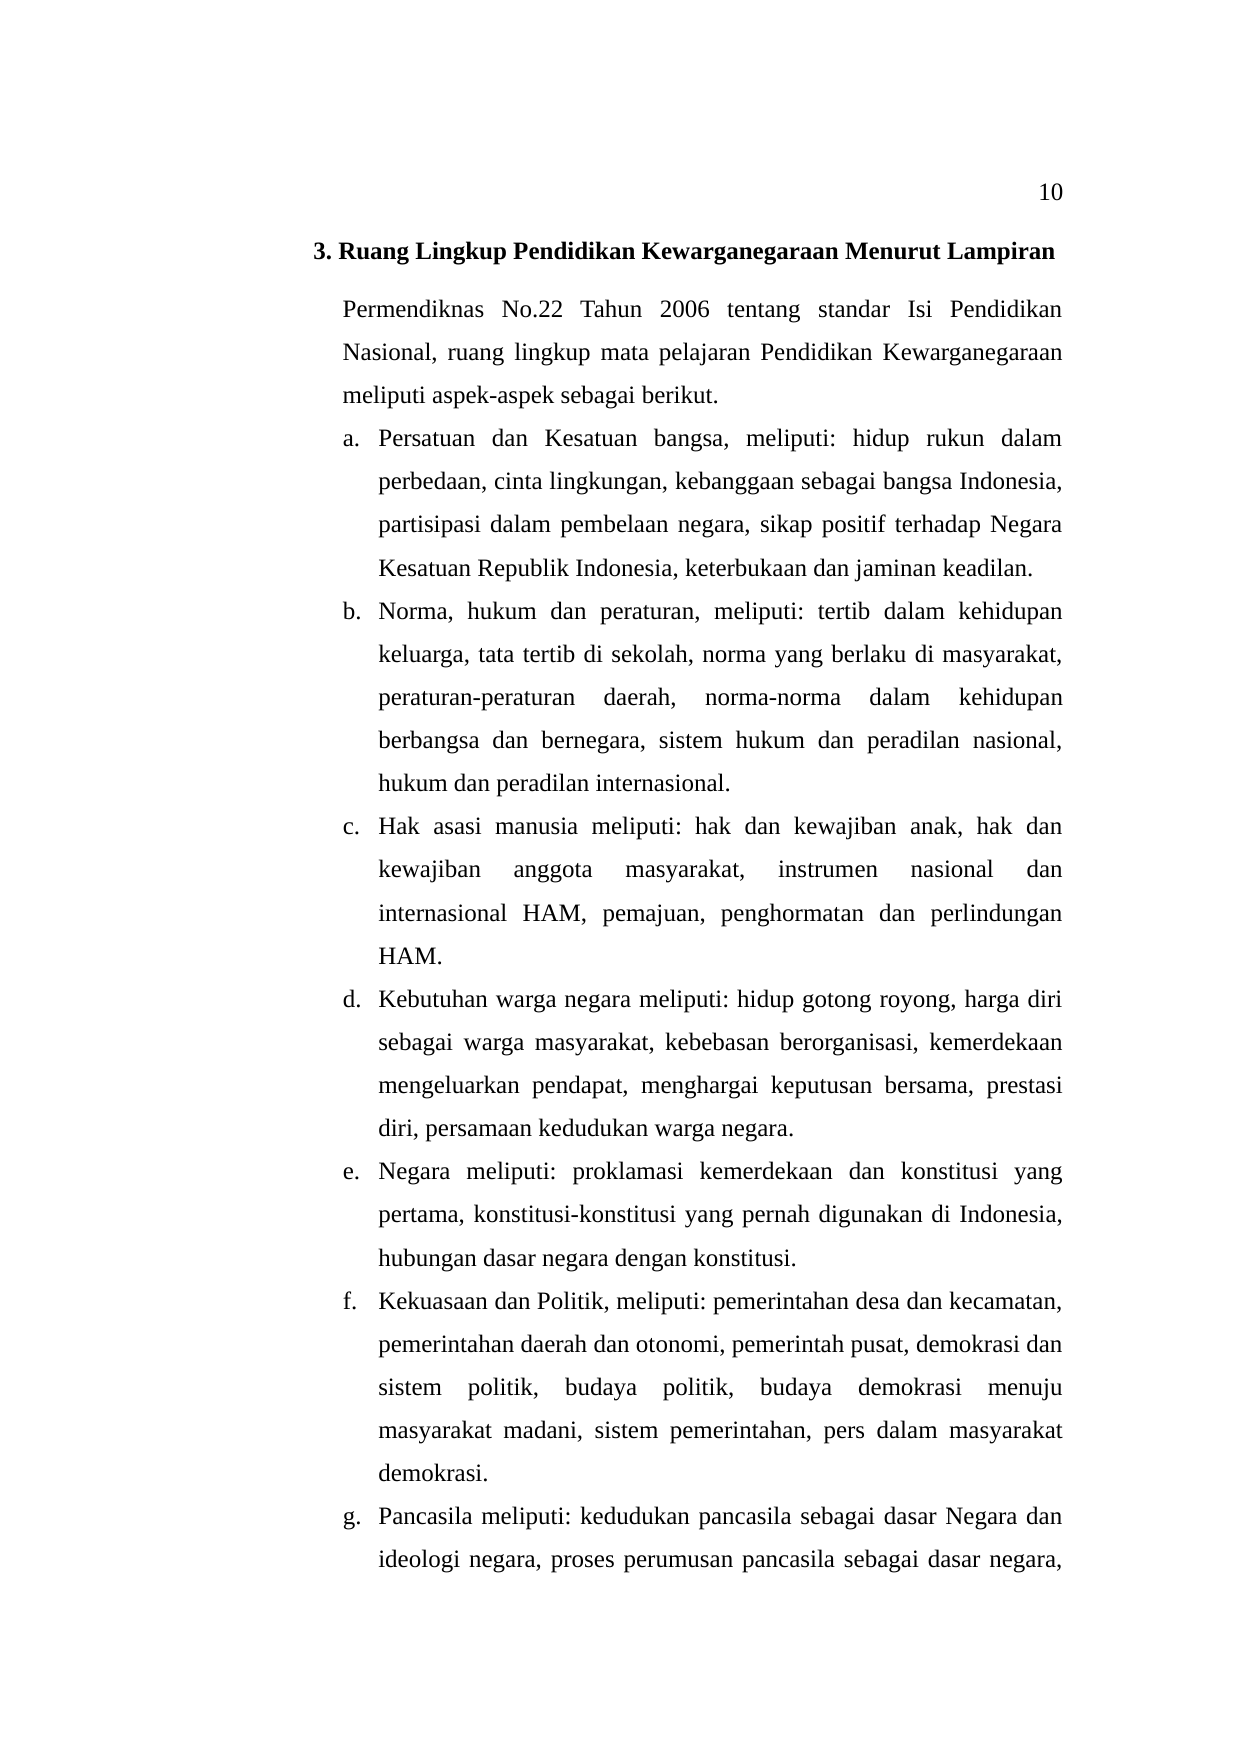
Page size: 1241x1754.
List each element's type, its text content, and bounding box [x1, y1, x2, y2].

list Kekuasaan dan Politik, meliputi: pemerintahan desa dan kecamatan, pemerintahan daerah dan otonomi, pemerintah pusat, demokrasi dan sistem politik, budaya politik, budaya demokrasi menuju masyarakat madani, sistem pemerintahan, pers dalam masyarakat demokrasi. [343, 1286, 1063, 1487]
list Hak asasi manusia meliputi: hak dan kewajiban anak, hak dan kewajiban anggota masyarakat, instrumen nasional dan internasional HAM, pemajuan, penghormatan dan perlindungan HAM. [343, 811, 1063, 969]
text 3. Ruang Lingkup Pendidikan Kewarganegaraan Menurut Lampiran [313, 236, 1063, 265]
list Norma, hukum dan peraturan, meliputi: tertib dalam kehidupan keluarga, tata tertib di sekolah, norma yang berlaku di masyarakat, peraturan-peraturan daerah, norma-norma dalam kehidupan berbangsa dan bernegara, sistem hukum dan peradilan nasional, hukum dan peradilan internasional. [343, 596, 1063, 797]
list Persatuan dan Kesatuan bangsa, meliputi: hidup rukun dalam perbedaan, cinta lingkungan, kebanggaan sebagai bangsa Indonesia, partisipasi dalam pembelaan negara, sikap positif terhadap Negara Kesatuan Republik Indonesia, keterbukaan dan jaminan keadilan. [343, 423, 1063, 581]
list Pancasila meliputi: kedudukan pancasila sebagai dasar Negara dan ideologi negara, proses perumusan pancasila sebagai dasar negara, [343, 1501, 1063, 1573]
list Kebutuhan warga negara meliputi: hidup gotong royong, harga diri sebagai warga masyarakat, kebebasan berorganisasi, kemerdekaan mengeluarkan pendapat, menghargai keputusan bersama, prestasi diri, persamaan kedudukan warga negara. [343, 984, 1063, 1142]
text Permendiknas No.22 Tahun 2006 tentang standar Isi Pendidikan Nasional, ruang lingkup mata pelajaran Pendidikan Kewarganegaraan meliputi aspek-aspek sebagai berikut. [342, 294, 1063, 409]
list Negara meliputi: proklamasi kemerdekaan dan konstitusi yang pertama, konstitusi-konstitusi yang pernah digunakan di Indonesia, hubungan dasar negara dengan konstitusi. [343, 1156, 1063, 1271]
